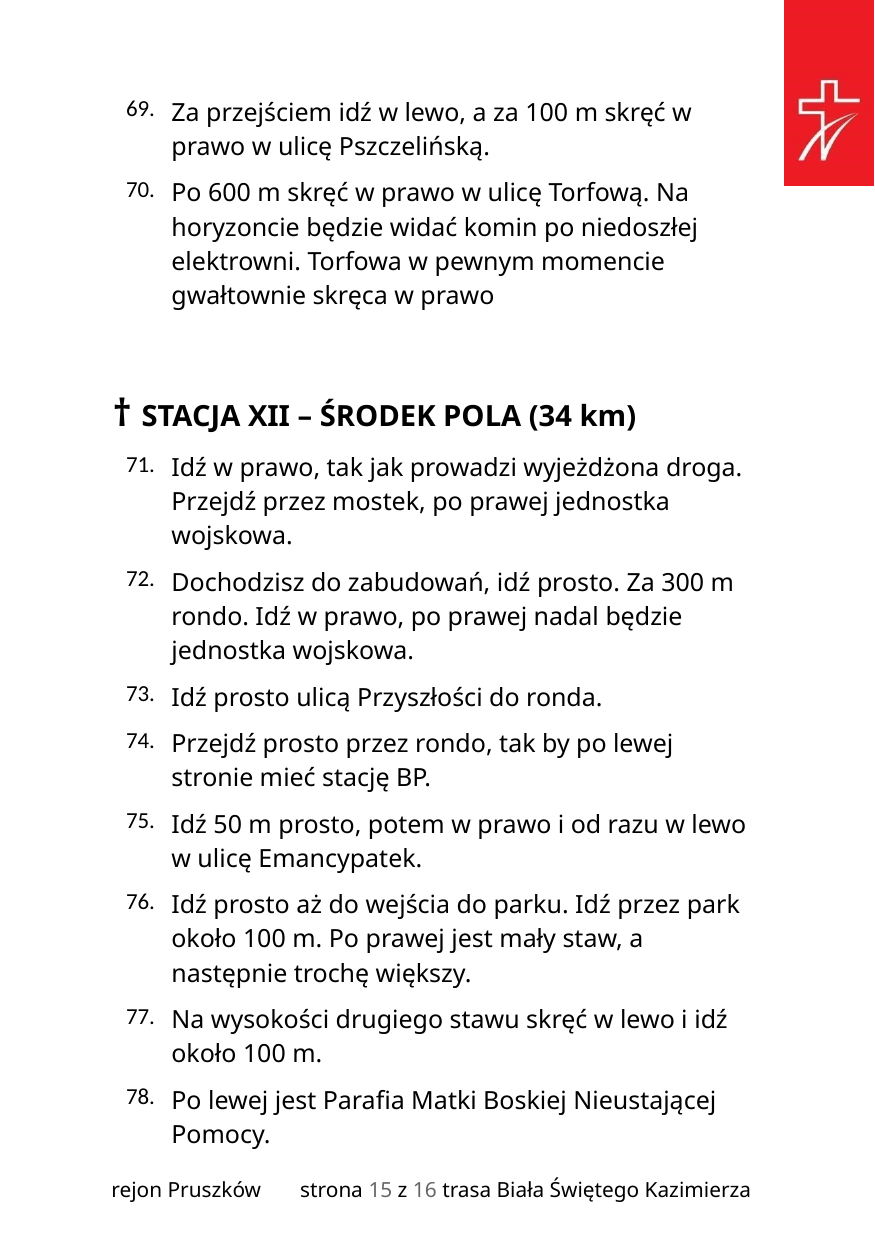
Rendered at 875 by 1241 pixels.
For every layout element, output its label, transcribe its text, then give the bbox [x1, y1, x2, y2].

list Za przejściem idź w lewo, a za 100 m skręć w prawo w ulicę Pszczelińską. [126, 94, 762, 163]
list Na wysokości drugiego stawu skręć w lewo i idź około 100 m. [126, 1002, 762, 1070]
list Po 600 m skręć w prawo w ulicę Torfową. Na horyzoncie będzie widać komin po niedoszłej elektrowni. Torfowa w pewnym momencie gwałtownie skręca w prawo [126, 175, 762, 311]
list Idź prosto aż do wejścia do parku. Idź przez park około 100 m. Po prawej jest mały staw, a następnie trochę większy. [126, 887, 762, 989]
list Dochodzisz do zabudowań, idź prosto. Za 300 m rondo. Idź w prawo, po prawej nadal będzie jednostka wojskowa. [126, 564, 762, 667]
subtitle † STACJA XII – ŚRODEK POLA (34 km) [112, 386, 762, 437]
list Idź prosto ulicą Przyszłości do ronda. [126, 679, 762, 713]
list Idź w prawo, tak jak prowadzi wyjeżdżona droga. Przejdź przez mostek, po prawej jednostka wojskowa. [126, 450, 762, 552]
list Idź 50 m prosto, potem w prawo i od razu w lewo w ulicę Emancypatek. [126, 806, 762, 874]
list Po lewej jest Parafia Matki Boskiej Nieustającej Pomocy. [126, 1082, 762, 1151]
list Przejdź prosto przez rondo, tak by po lewej stronie mieć stację BP. [126, 726, 762, 794]
